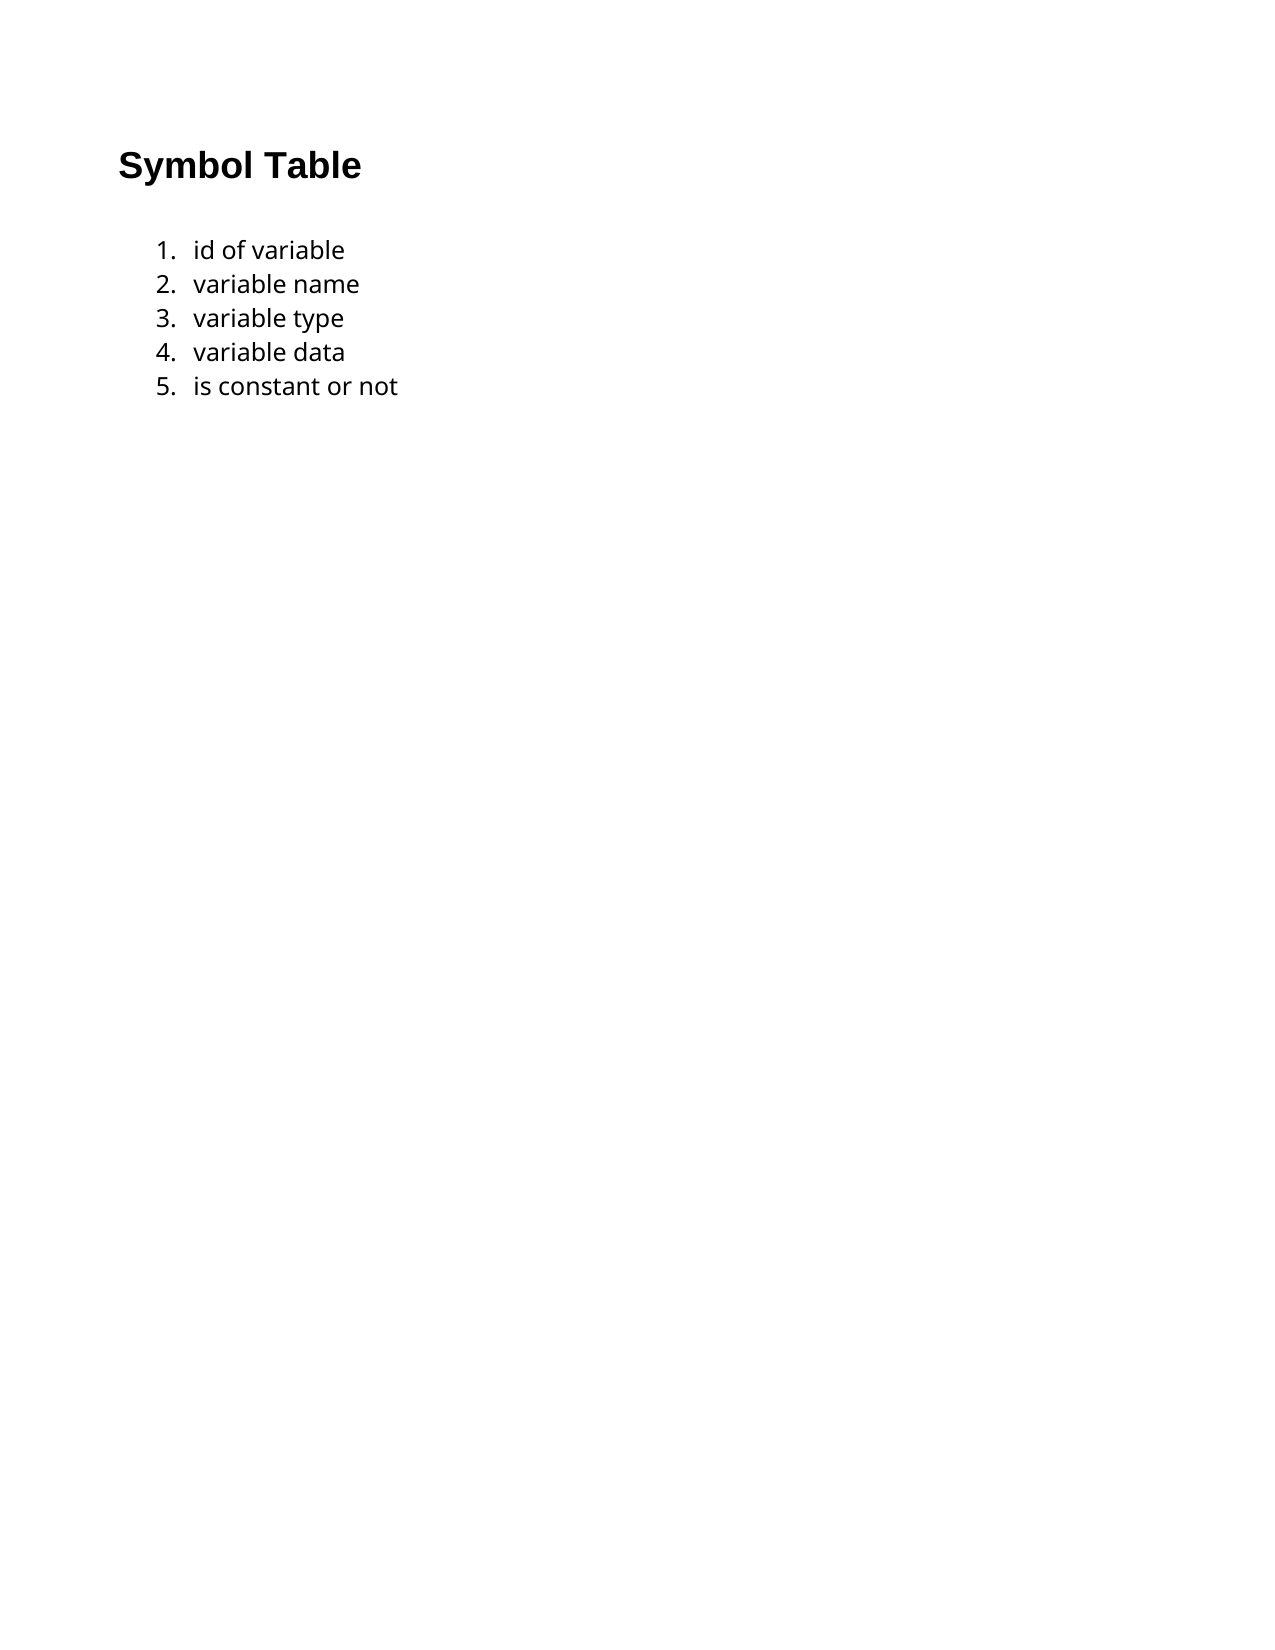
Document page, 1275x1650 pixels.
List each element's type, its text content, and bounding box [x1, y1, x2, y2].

list id of variable [156, 233, 1157, 267]
list is constant or not [156, 369, 1157, 403]
list variable name [156, 267, 1157, 301]
subtitle Symbol Table [118, 143, 1157, 186]
list variable type [156, 301, 1157, 335]
list variable data [156, 335, 1157, 369]
